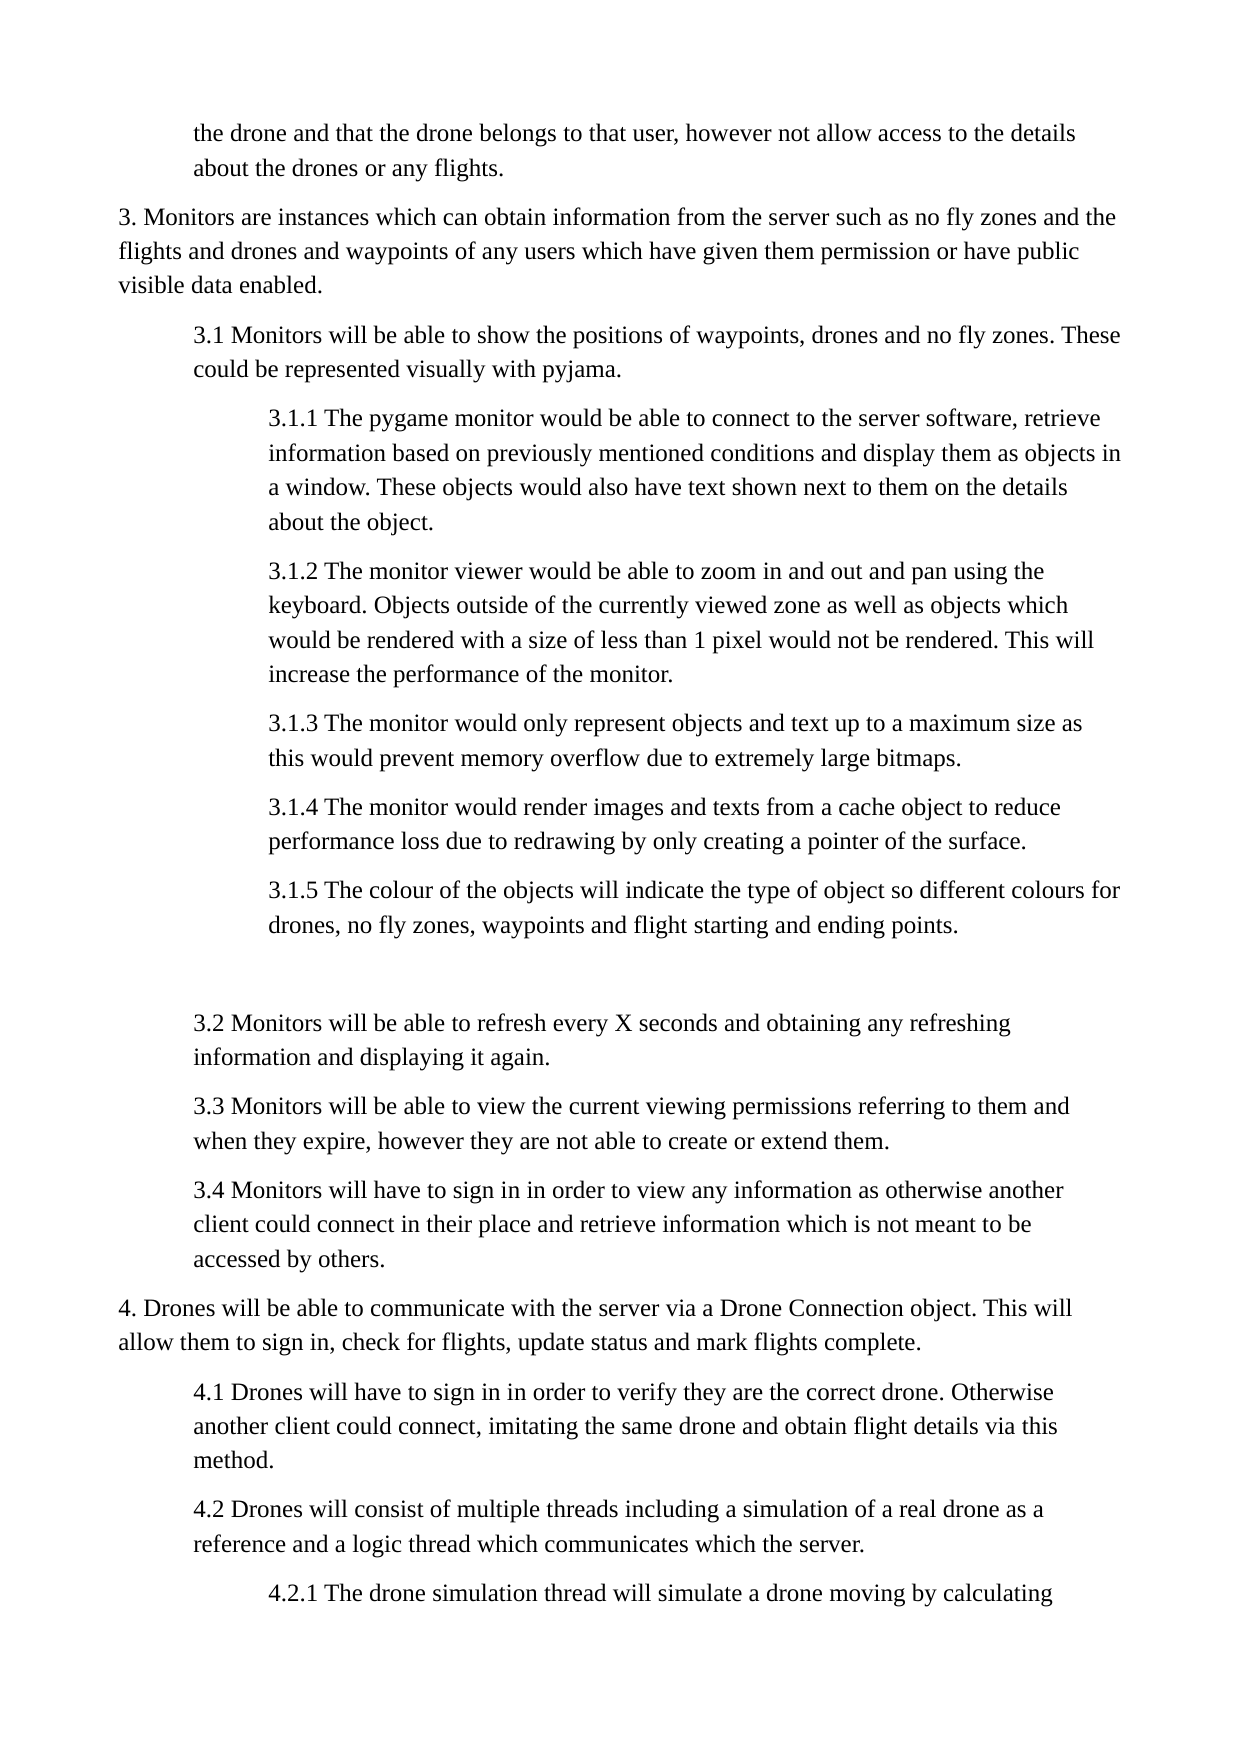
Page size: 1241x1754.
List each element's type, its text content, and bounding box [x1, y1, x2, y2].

text 3. Monitors are instances which can obtain information from the server such as no fly zones and the flights and drones and waypoints of any users which have given them permission or have public visible data enabled. [118, 202, 1122, 299]
text 3.1.3 The monitor would only represent objects and text up to a maximum size as this would prevent memory overflow due to extremely large bitmaps. [268, 708, 1122, 771]
text 3.4 Monitors will have to sign in in order to view any information as otherwise another client could connect in their place and retrieve information which is not meant to be accessed by others. [193, 1175, 1122, 1273]
text the drone and that the drone belongs to that user, however not allow access to the details about the drones or any flights. [193, 118, 1122, 181]
text 3.3 Monitors will be able to view the current viewing permissions referring to them and when they expire, however they are not able to create or extend them. [193, 1091, 1122, 1155]
text 3.1.4 The monitor would render images and texts from a cache object to reduce performance loss due to redrawing by only creating a pointer of the surface. [268, 792, 1122, 855]
text 3.1 Monitors will be able to show the positions of waypoints, drones and no fly zones. These could be represented visually with pyjama. [193, 320, 1122, 383]
text 3.2 Monitors will be able to refresh every X seconds and obtaining any refreshing information and displaying it again. [193, 1008, 1122, 1071]
text 4.1 Drones will have to sign in in order to verify they are the correct drone. Otherwise another client could connect, imitating the same drone and obtain flight details via this method. [193, 1377, 1122, 1474]
text 4.2.1 The drone simulation thread will simulate a drone moving by calculating [268, 1578, 1122, 1607]
text 4. Drones will be able to communicate with the server via a Drone Connection object. This will allow them to sign in, check for flights, update status and mark flights complete. [118, 1293, 1122, 1356]
text 3.1.2 The monitor viewer would be able to zoom in and out and pan using the keyboard. Objects outside of the currently viewed zone as well as objects which would be rendered with a size of less than 1 pixel would not be rendered. This will increase the performance of the monitor. [268, 556, 1122, 688]
text 4.2 Drones will consist of multiple threads including a simulation of a real drone as a reference and a logic thread which communicates which the server. [193, 1494, 1122, 1558]
text 3.1.5 The colour of the objects will indicate the type of object so different colours for drones, no fly zones, waypoints and flight starting and ending points. [268, 875, 1122, 938]
text 3.1.1 The pygame monitor would be able to connect to the server software, retrieve information based on previously mentioned conditions and display them as objects in a window. These objects would also have text shown next to them on the details about the object. [268, 403, 1122, 535]
